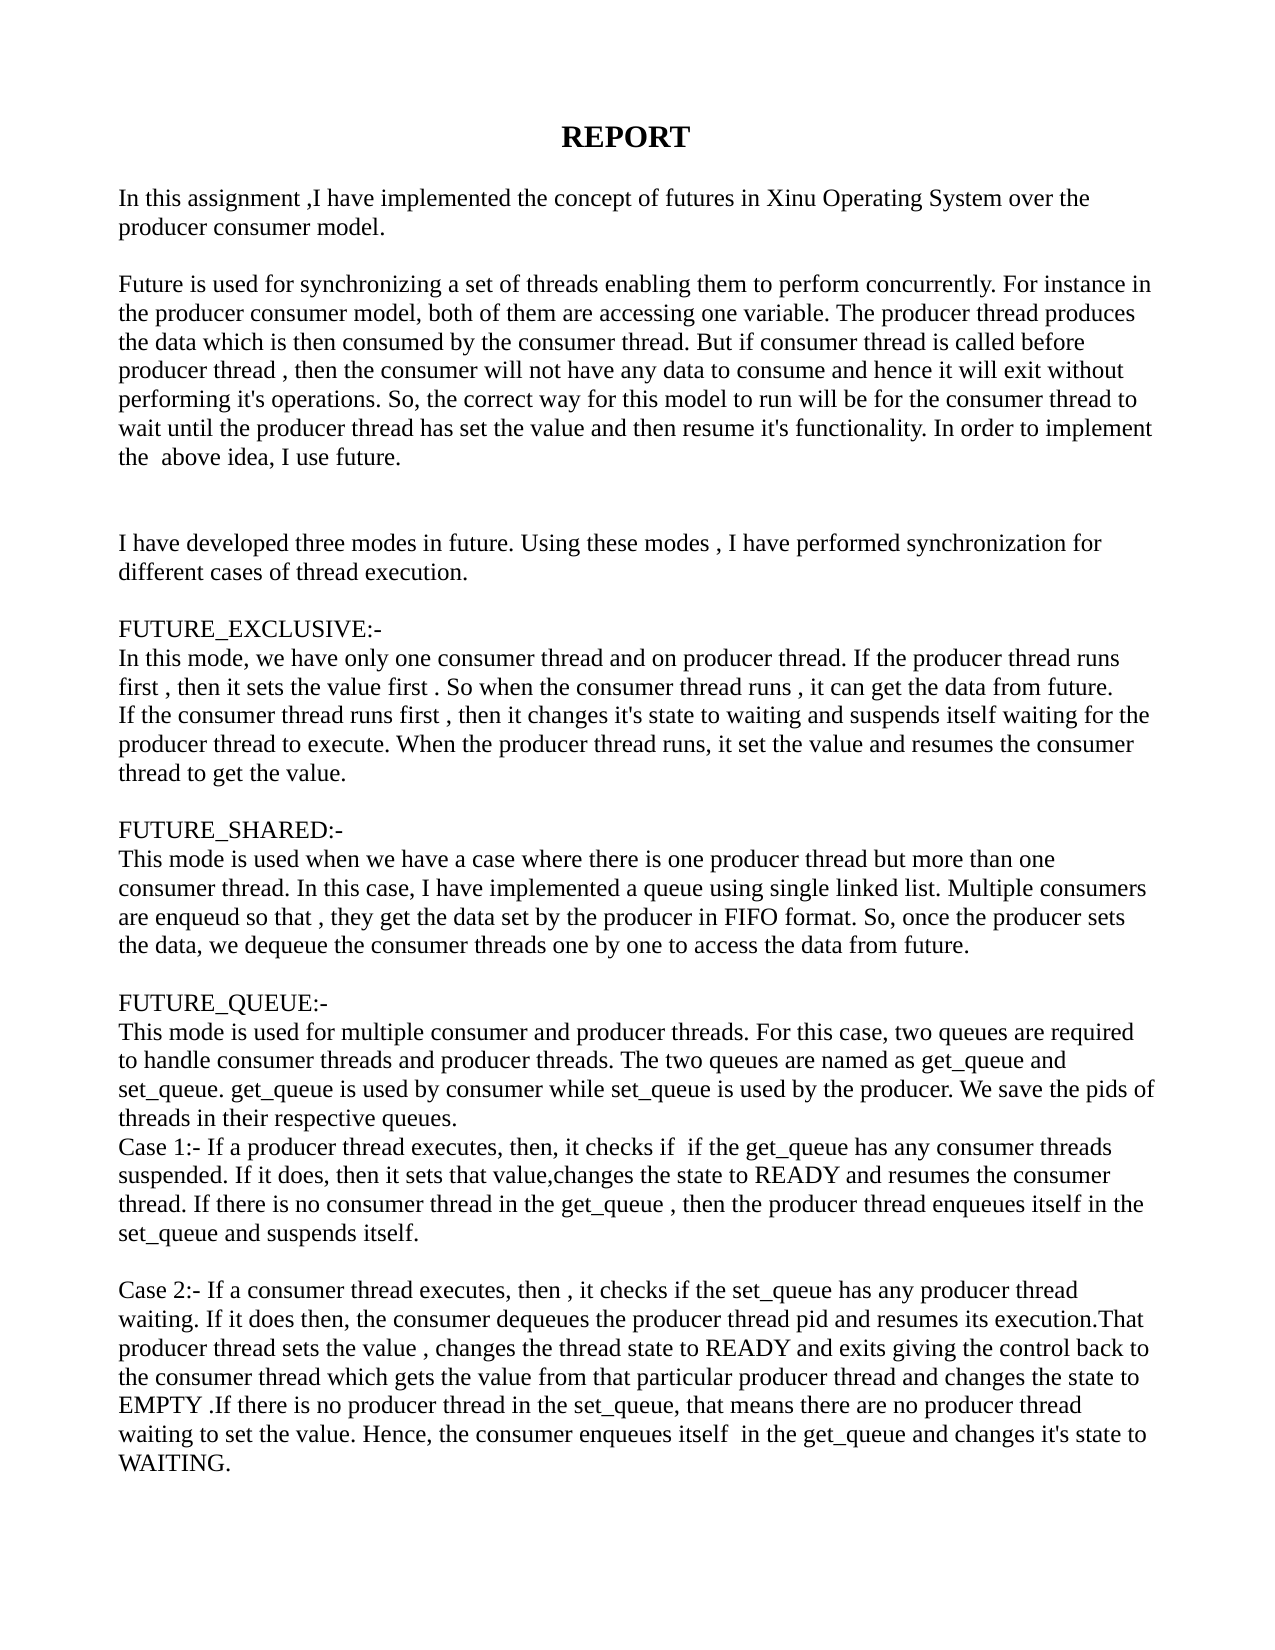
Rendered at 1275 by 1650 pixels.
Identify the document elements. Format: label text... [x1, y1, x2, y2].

text This mode is used when we have a case where there is one producer thread but more than one consumer thread. In this case, I have implemented a queue using single linked list. Multiple consumers are enqueud so that , they get the data set by the producer in FIFO format. So, once the producer sets the data, we dequeue the consumer threads one by one to access the data from future. [118, 844, 1157, 959]
text Case 1:- If a producer thread executes, then, it checks if if the get_queue has any consumer threads suspended. If it does, then it sets that value,changes the state to READY and resumes the consumer thread. If there is no consumer thread in the get_queue , then the producer thread enqueues itself in the set_queue and suspends itself. [118, 1132, 1157, 1247]
text Future is used for synchronizing a set of threads enabling them to perform concurrently. For instance in the producer consumer model, both of them are accessing one variable. The producer thread produces the data which is then consumed by the consumer thread. But if consumer thread is called before producer thread , then the consumer will not have any data to consume and hence it will exit without performing it's operations. So, the correct way for this model to run will be for the consumer thread to wait until the producer thread has set the value and then resume it's functionality. In order to implement the above idea, I use future. [118, 269, 1157, 470]
text I have developed three modes in future. Using these modes , I have performed synchronization for different cases of thread execution. [118, 528, 1157, 585]
text FUTURE_EXCLUSIVE:- [118, 614, 1157, 643]
text Case 2:- If a consumer thread executes, then , it checks if the set_queue has any producer thread waiting. If it does then, the consumer dequeues the producer thread pid and resumes its execution.That producer thread sets the value , changes the thread state to READY and exits giving the control back to the consumer thread which gets the value from that particular producer thread and changes the state to EMPTY .If there is no producer thread in the set_queue, that means there are no producer thread waiting to set the value. Hence, the consumer enqueues itself in the get_queue and changes it's state to WAITING. [118, 1275, 1157, 1477]
text FUTURE_QUEUE:- [118, 988, 1157, 1017]
text In this assignment ,I have implemented the concept of futures in Xinu Operating System over the producer consumer model. [118, 183, 1157, 240]
text REPORT [118, 118, 1157, 154]
text FUTURE_SHARED:- [118, 815, 1157, 844]
text This mode is used for multiple consumer and producer threads. For this case, two queues are required to handle consumer threads and producer threads. The two queues are named as get_queue and set_queue. get_queue is used by consumer while set_queue is used by the producer. We save the pids of threads in their respective queues. [118, 1017, 1157, 1132]
text If the consumer thread runs first , then it changes it's state to waiting and suspends itself waiting for the producer thread to execute. When the producer thread runs, it set the value and resumes the consumer thread to get the value. [118, 700, 1157, 787]
text In this mode, we have only one consumer thread and on producer thread. If the producer thread runs first , then it sets the value first . So when the consumer thread runs , it can get the data from future. [118, 643, 1157, 700]
